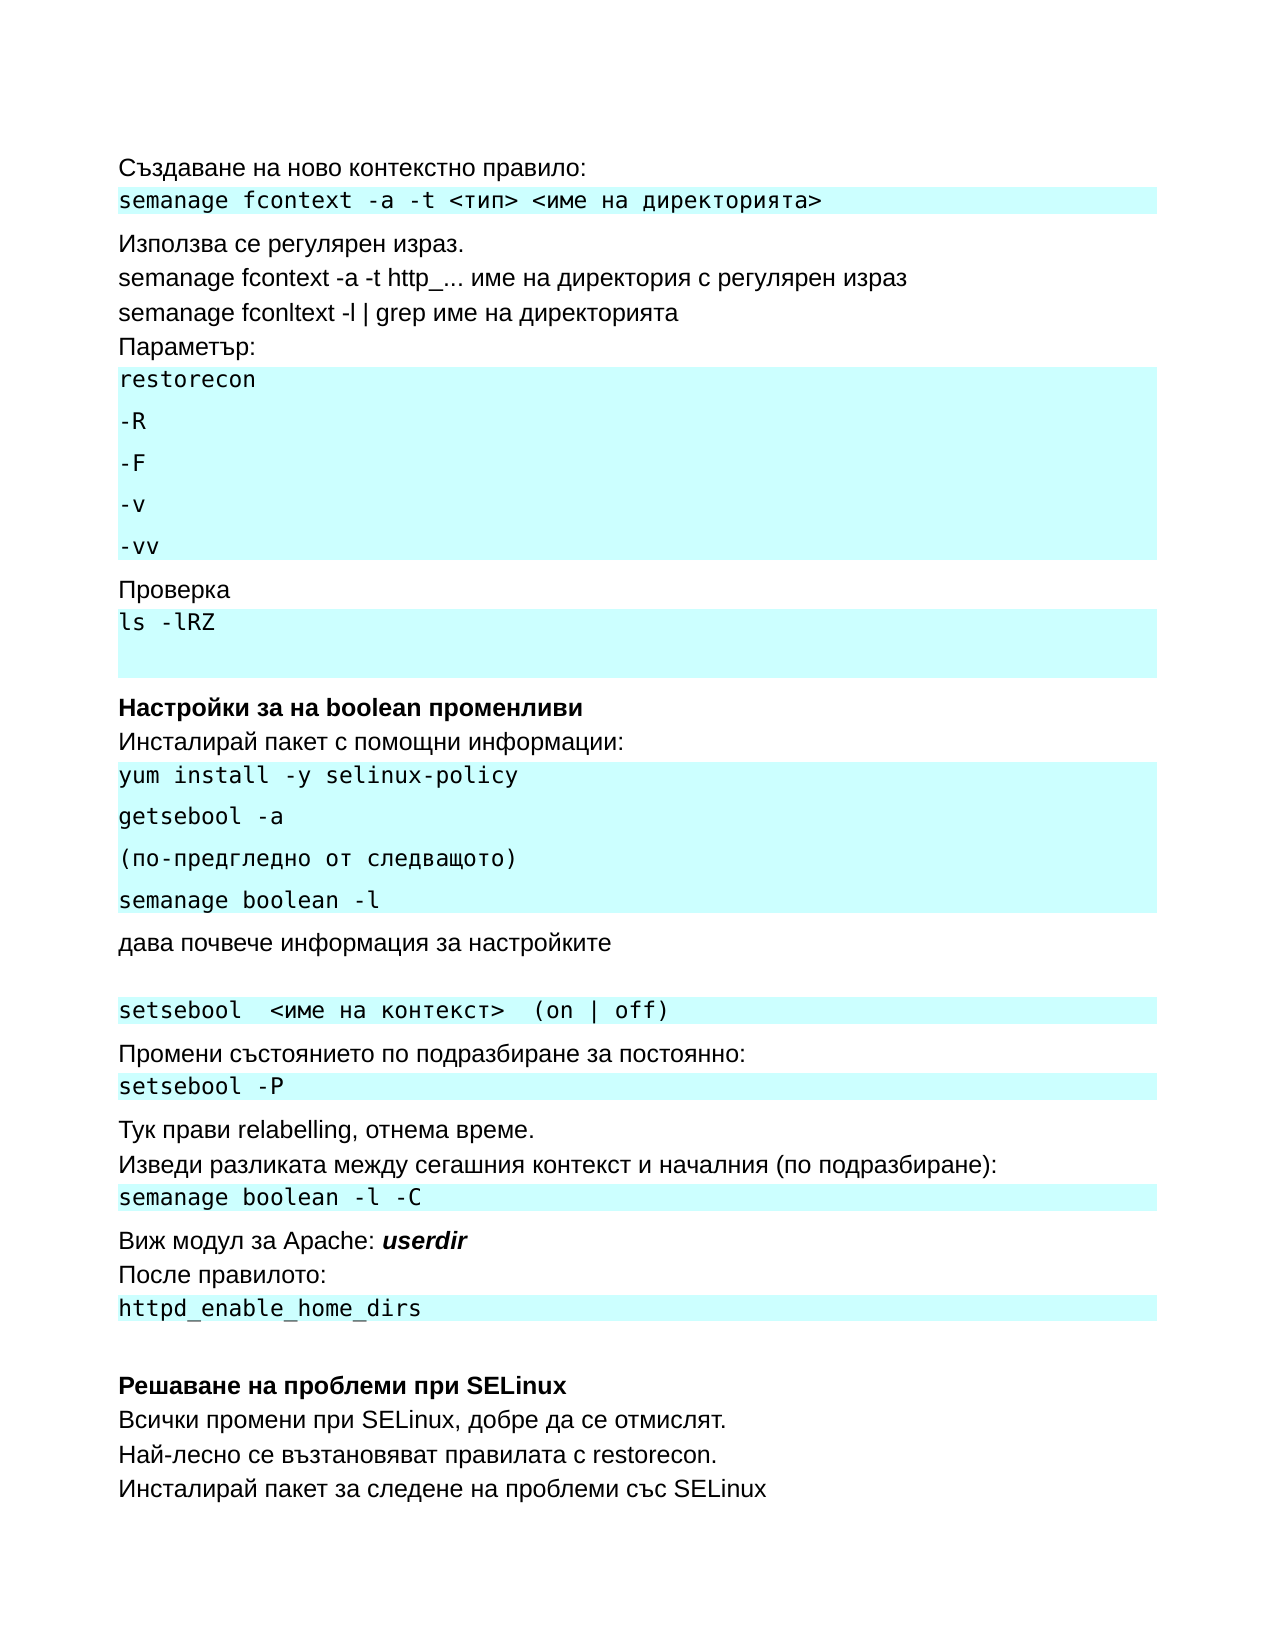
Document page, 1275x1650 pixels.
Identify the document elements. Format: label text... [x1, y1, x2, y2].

text Решаване на проблеми при SELinux [118, 1371, 1157, 1400]
text semanage fcontext -a -t http_... име на директория с регулярен израз [118, 263, 1157, 292]
text -F [118, 450, 1157, 477]
text setsebool <име на контекст> (on | off) [118, 997, 1157, 1024]
text Най-лесно се възтановяват правилата с restorecon. [118, 1440, 1157, 1469]
text semanage fconltext -l | grep име на директорията [118, 298, 1157, 326]
text semanage boolean -l [118, 887, 1157, 913]
text дава почвече информация за настройките [118, 928, 1157, 957]
text (по-предгледно от следващото) [118, 845, 1157, 872]
text -vv [118, 533, 1157, 560]
text Използва се регулярен израз. [118, 229, 1157, 257]
text После правилото: [118, 1260, 1157, 1289]
text -R [118, 408, 1157, 435]
text Тук прави relabelling, отнема време. [118, 1115, 1157, 1144]
text -v [118, 492, 1157, 518]
text Настройки за на booleаn променливи [118, 693, 1157, 722]
text yum install -y selinux-policy [118, 762, 1157, 788]
text setsebool -P [118, 1073, 1157, 1100]
text ls -lRZ [118, 609, 1157, 636]
text semanage boolean -l -C [118, 1184, 1157, 1211]
text Промени състоянието по подразбиране за постоянно: [118, 1039, 1157, 1068]
text Инсталирай пакет за следене на проблеми със SELinux [118, 1474, 1157, 1503]
text getsebool -a [118, 803, 1157, 830]
text Изведи разликата между сегашния контекст и началния (по подразбиране): [118, 1150, 1157, 1178]
text Проверка [118, 575, 1157, 604]
text Всички промени при SELinux, добре да се отмислят. [118, 1405, 1157, 1434]
text restorecon [118, 367, 1157, 393]
text Параметър: [118, 332, 1157, 361]
text Създаване на ново контекстно правило: [118, 153, 1157, 181]
text Виж модул за Apache: userdir [118, 1226, 1157, 1254]
text semanage fcontext -a -t <тип> <име на директорията> [118, 187, 1157, 214]
text httpd_enable_home_dirs [118, 1295, 1157, 1321]
text Инсталирай пакет с помощни информации: [118, 727, 1157, 756]
